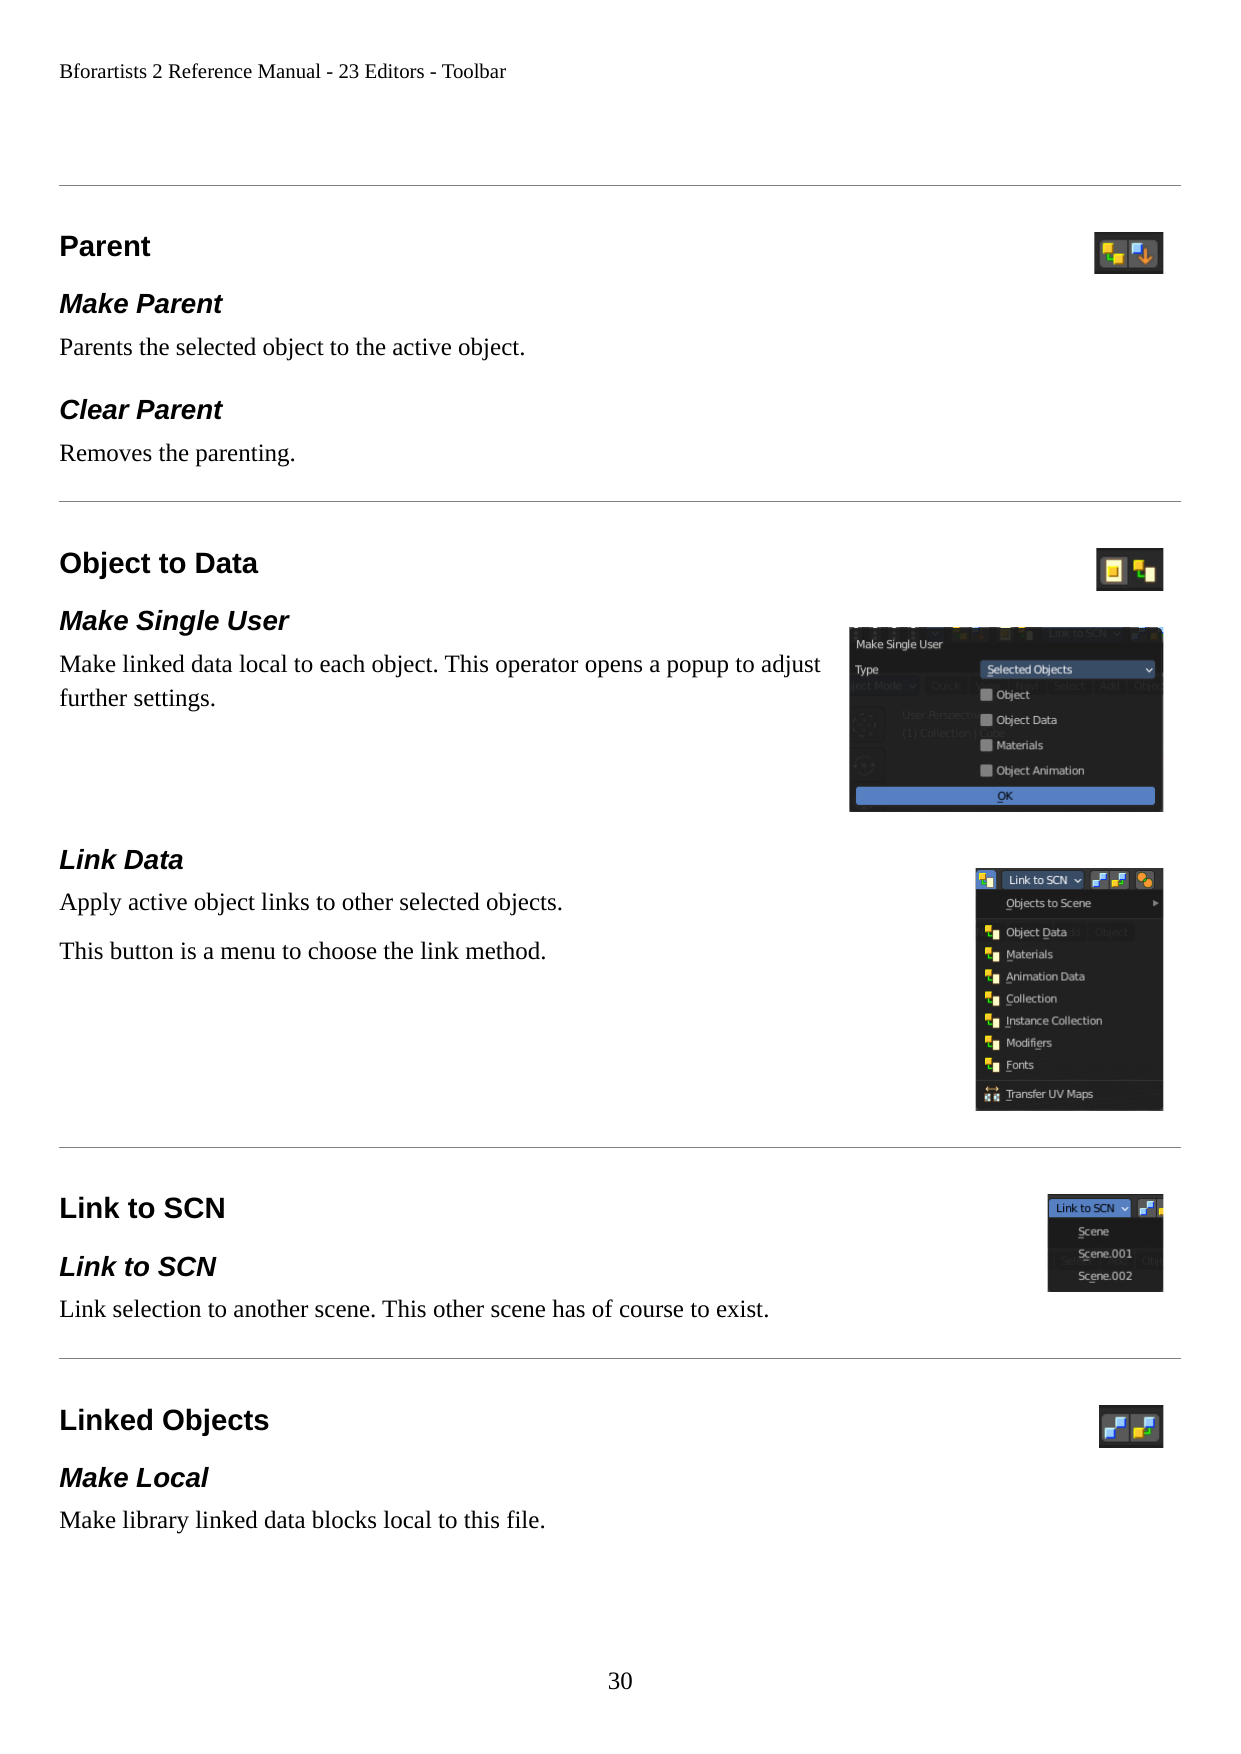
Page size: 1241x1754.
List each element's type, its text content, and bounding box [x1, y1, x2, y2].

text Link selection to another scene. This other scene has of course to exist. [59, 1294, 1181, 1323]
subtitle Make Local [59, 1461, 1181, 1493]
subtitle Make Single User [59, 604, 1181, 636]
subtitle Object to Data [59, 546, 1181, 579]
subtitle [1164, 1250, 1181, 1282]
picture [1094, 232, 1164, 274]
text This button is a menu to choose the link method. [59, 936, 975, 965]
subtitle Make Parent [59, 288, 1181, 319]
picture [975, 868, 1164, 1111]
picture [1099, 1405, 1164, 1448]
text Apply active object links to other selected objects. [59, 887, 975, 916]
picture [849, 627, 1164, 812]
text Removes the parenting. [59, 438, 1181, 467]
text Parents the selected object to the active object. [59, 332, 1181, 361]
subtitle Link Data [59, 843, 1181, 875]
subtitle Link to SCN [59, 1191, 1181, 1225]
text Make linked data local to each object. This operator opens a popup to adjust further settings. [59, 649, 849, 712]
picture [1096, 548, 1164, 591]
picture [1047, 1194, 1164, 1292]
subtitle Link to SCN [59, 1250, 1047, 1282]
subtitle Clear Parent [59, 393, 1181, 425]
subtitle Parent [59, 229, 1181, 263]
subtitle Linked Objects [59, 1402, 1181, 1436]
text Make library linked data blocks local to this file. [59, 1506, 1181, 1534]
